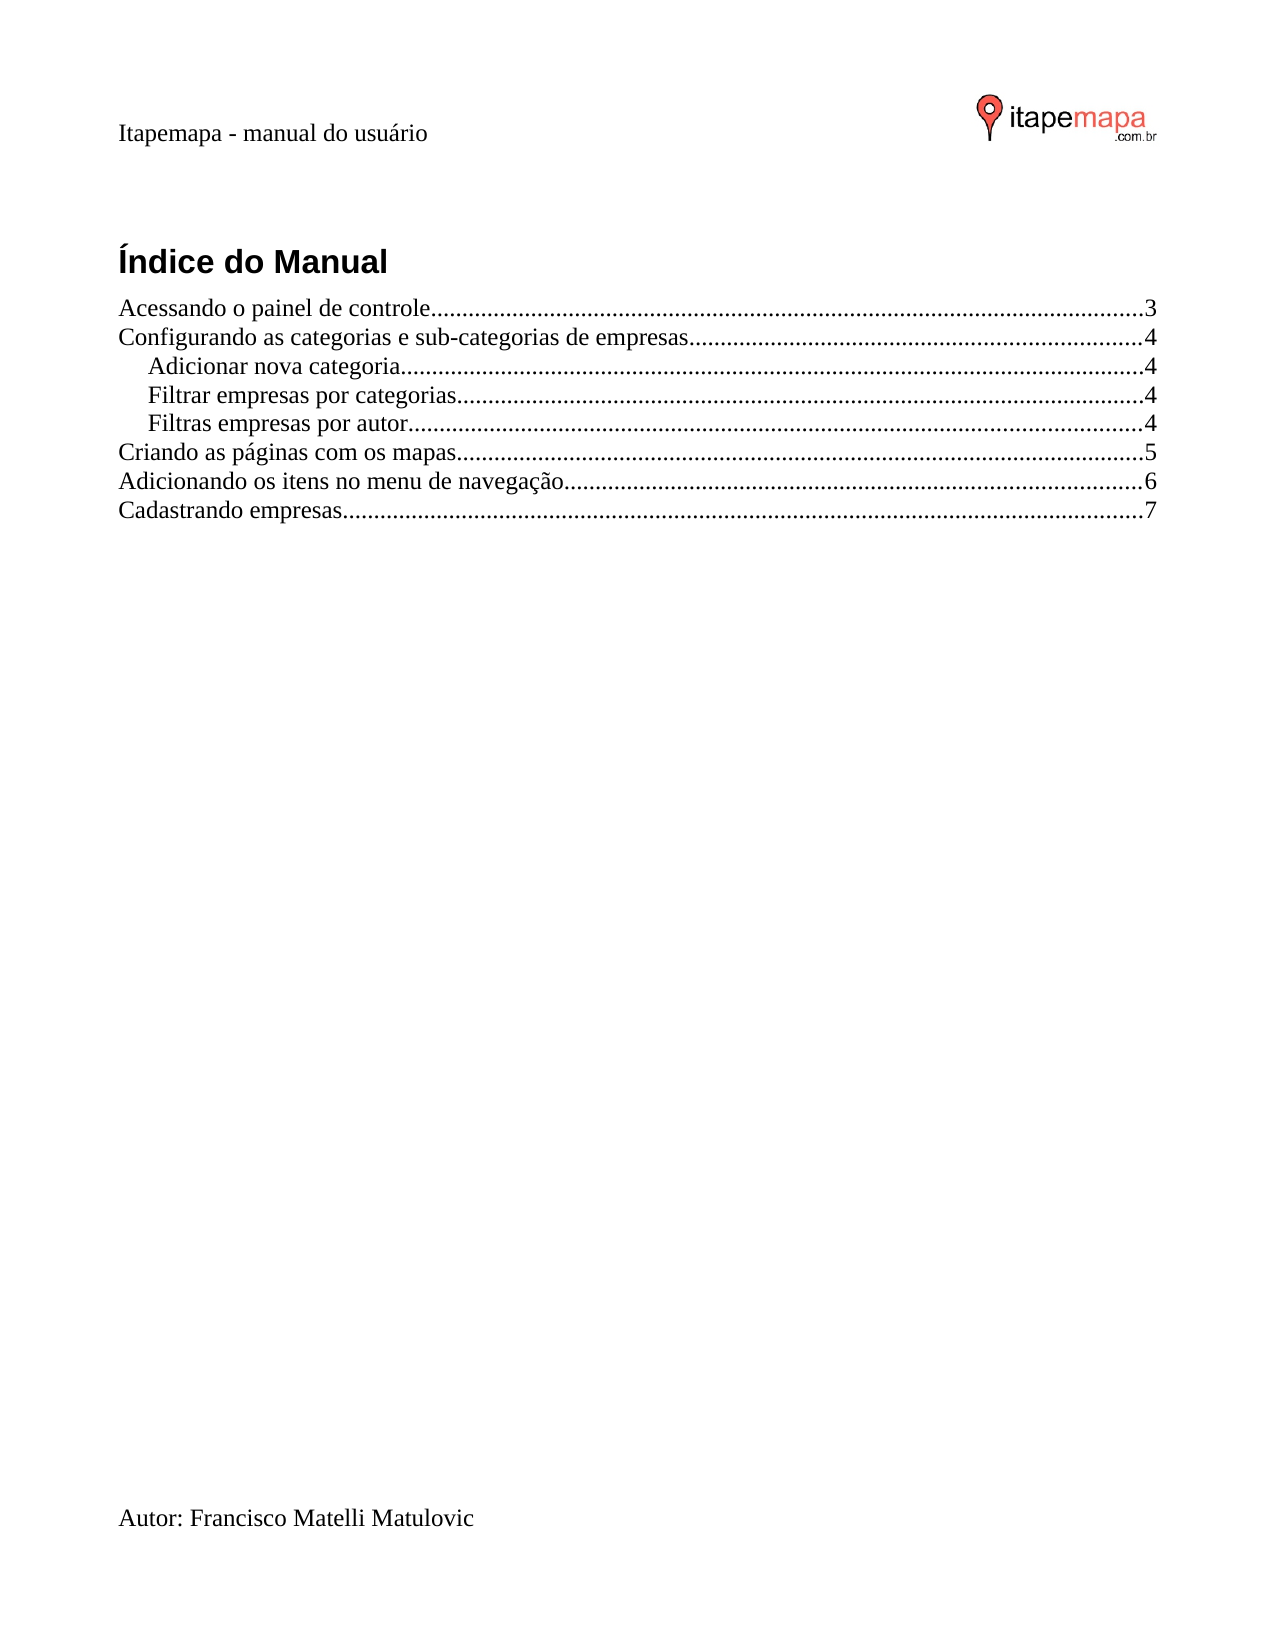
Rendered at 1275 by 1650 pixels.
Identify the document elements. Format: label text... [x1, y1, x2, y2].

text Criando as páginas com os mapas 5 [118, 437, 1157, 466]
text Adicionando os itens no menu de navegação 6 [118, 466, 1157, 495]
text Filtrar empresas por categorias 4 [148, 380, 1157, 408]
text Cadastrando empresas 7 [118, 495, 1157, 523]
subtitle Índice do Manual [118, 243, 1157, 281]
picture [969, 90, 1160, 147]
text Filtras empresas por autor 4 [148, 408, 1157, 437]
text Configurando as categorias e sub-categorias de empresas 4 [118, 322, 1157, 351]
text Acessando o painel de controle 3 [118, 293, 1157, 322]
text Adicionar nova categoria 4 [148, 351, 1157, 380]
